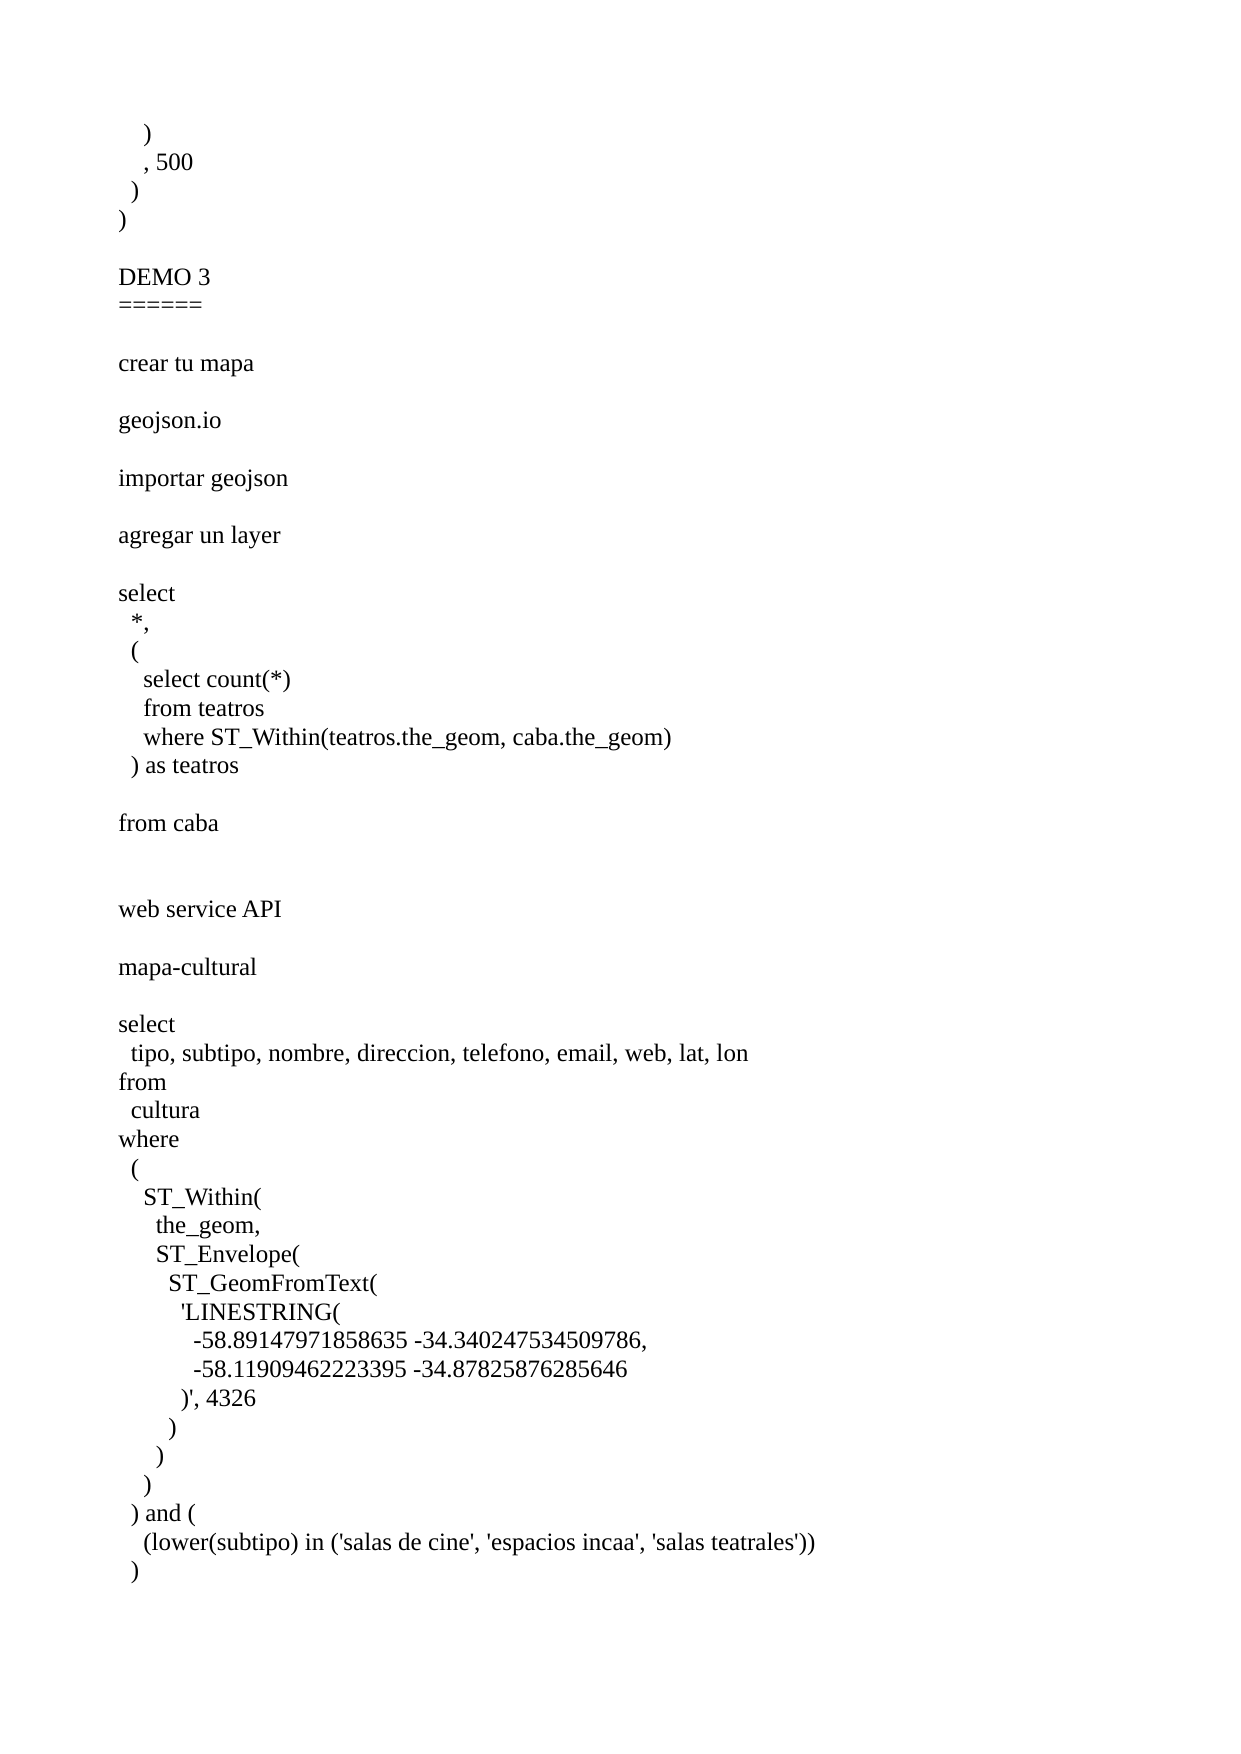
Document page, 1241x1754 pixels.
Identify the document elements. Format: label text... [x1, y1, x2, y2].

text from teatros [118, 693, 1122, 722]
text ====== [118, 291, 1122, 319]
text , 500 [118, 147, 1122, 176]
text DEMO 3 [118, 262, 1122, 291]
text select [118, 1009, 1122, 1038]
text where [118, 1124, 1122, 1153]
text 'LINESTRING( [118, 1297, 1122, 1326]
text )', 4326 [118, 1383, 1122, 1412]
text ) as teatros [118, 751, 1122, 779]
text ST_GeomFromText( [118, 1268, 1122, 1297]
text ( [118, 1153, 1122, 1182]
text ) and ( [118, 1498, 1122, 1527]
text ) [118, 1469, 1122, 1498]
text ) [118, 1412, 1122, 1441]
text from caba [118, 808, 1122, 837]
text ) [118, 176, 1122, 204]
text crear tu mapa [118, 348, 1122, 377]
text geojson.io [118, 406, 1122, 434]
text web service API [118, 894, 1122, 923]
text ) [118, 118, 1122, 147]
text *, [118, 607, 1122, 636]
text select count(*) [118, 664, 1122, 693]
text mapa-cultural [118, 952, 1122, 981]
text where ST_Within(teatros.the_geom, caba.the_geom) [118, 722, 1122, 751]
text ) [118, 1441, 1122, 1469]
text (lower(subtipo) in ('salas de cine', 'espacios incaa', 'salas teatrales')) [118, 1527, 1122, 1556]
text ST_Envelope( [118, 1239, 1122, 1268]
text -58.11909462223395 -34.87825876285646 [118, 1354, 1122, 1383]
text tipo, subtipo, nombre, direccion, telefono, email, web, lat, lon [118, 1038, 1122, 1067]
text cultura [118, 1096, 1122, 1124]
text select [118, 578, 1122, 607]
text ( [118, 636, 1122, 664]
text agregar un layer [118, 521, 1122, 549]
text ) [118, 1556, 1122, 1584]
text ST_Within( [118, 1182, 1122, 1211]
text ) [118, 204, 1122, 233]
text -58.89147971858635 -34.340247534509786, [118, 1326, 1122, 1354]
text importar geojson [118, 463, 1122, 492]
text from [118, 1067, 1122, 1096]
text the_geom, [118, 1211, 1122, 1239]
